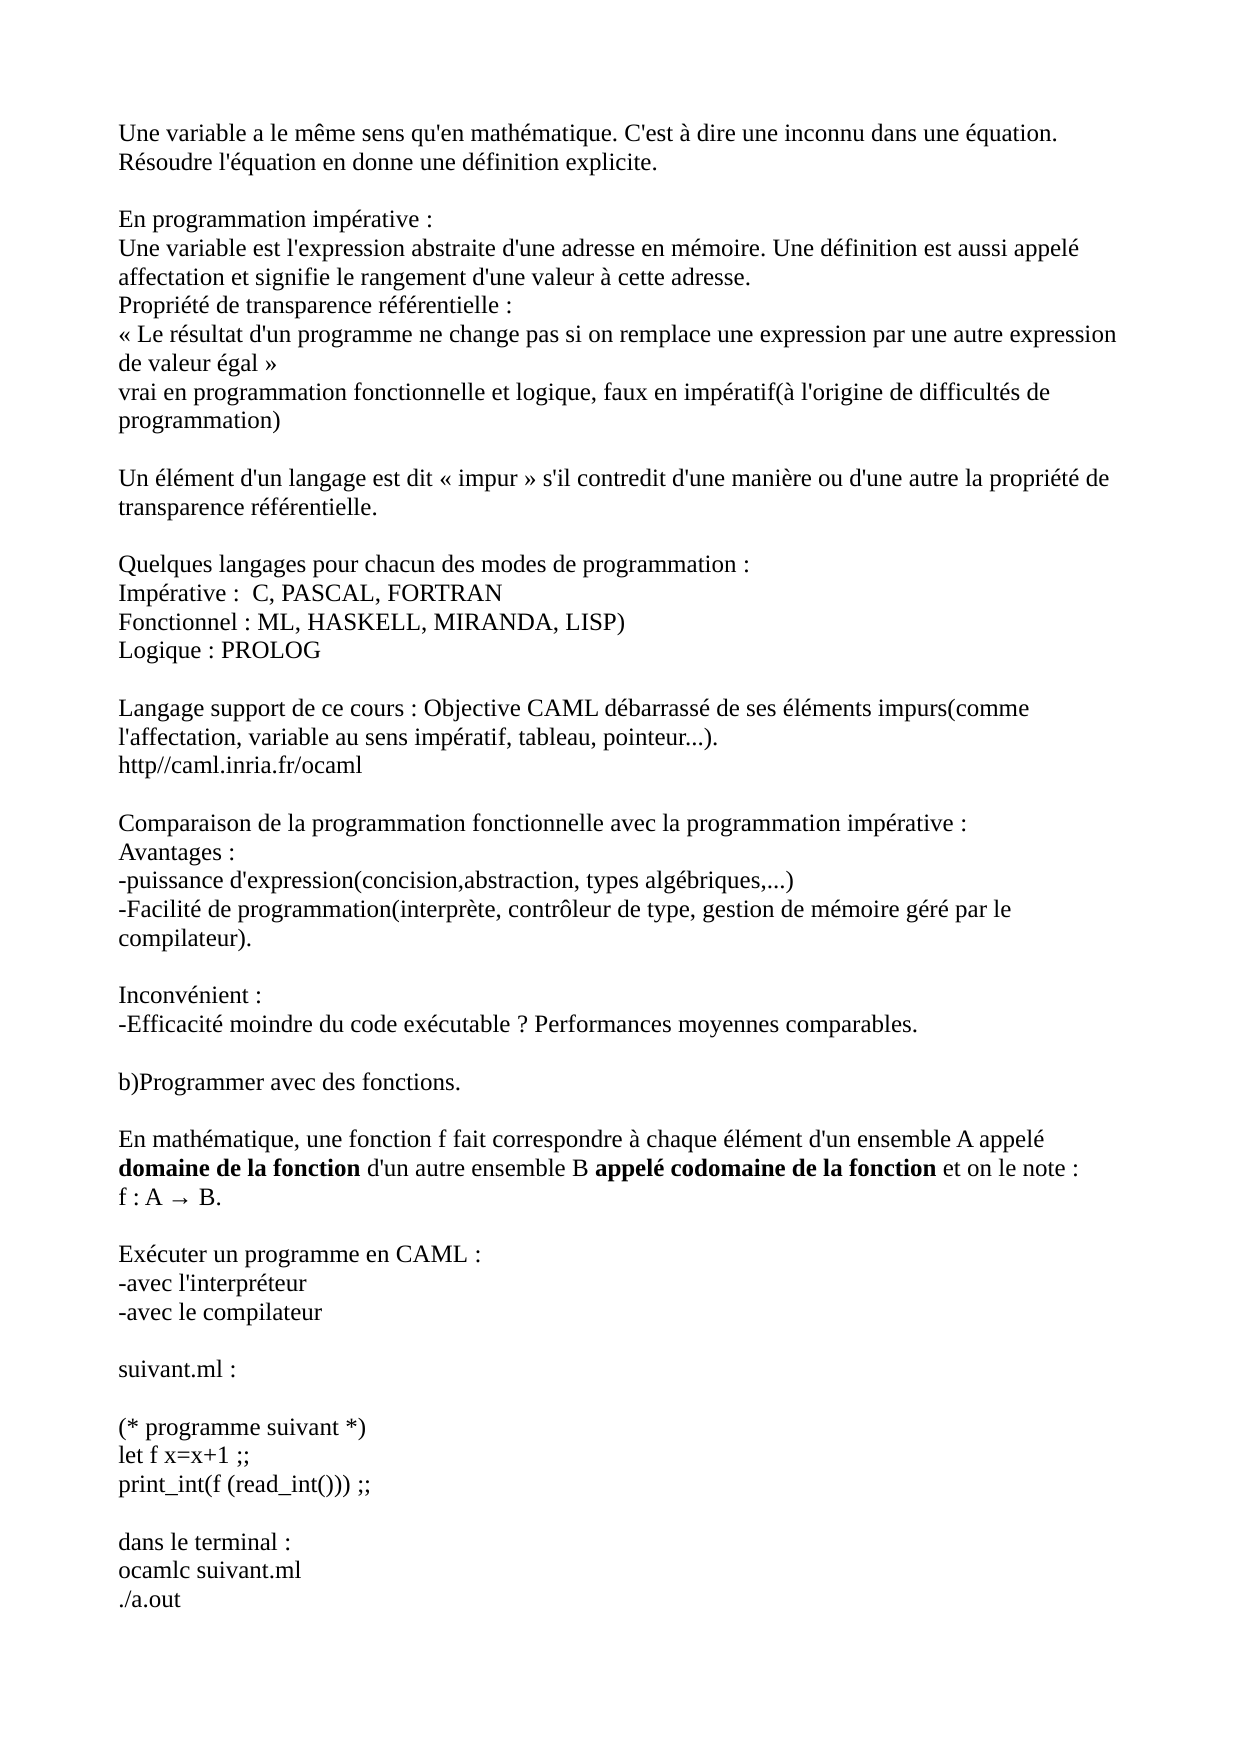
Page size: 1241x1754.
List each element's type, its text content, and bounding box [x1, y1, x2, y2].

text Une variable a le même sens qu'en mathématique. C'est à dire une inconnu dans une équation. [118, 118, 1122, 147]
text Fonctionnel : ML, HASKELL, MIRANDA, LISP) [118, 607, 1122, 636]
text Logique : PROLOG [118, 636, 1122, 664]
text http//caml.inria.fr/ocaml [118, 751, 1122, 779]
text f : A → B. [118, 1182, 1122, 1211]
text Exécuter un programme en CAML : [118, 1239, 1122, 1268]
text ./a.out [118, 1584, 1122, 1613]
text En mathématique, une fonction f fait correspondre à chaque élément d'un ensemble A appelé domaine de la fonction d'un autre ensemble B appelé codomaine de la fonction et on le note : [118, 1124, 1122, 1182]
text Inconvénient : [118, 981, 1122, 1009]
text -puissance d'expression(concision,abstraction, types algébriques,...) [118, 866, 1122, 894]
text dans le terminal : [118, 1527, 1122, 1556]
text b)Programmer avec des fonctions. [118, 1067, 1122, 1096]
text Avantages : [118, 837, 1122, 866]
text print_int(f (read_int())) ;; [118, 1469, 1122, 1498]
text -avec le compilateur [118, 1297, 1122, 1326]
text Propriété de transparence référentielle : [118, 291, 1122, 319]
text let f x=x+1 ;; [118, 1441, 1122, 1469]
text -avec l'interpréteur [118, 1268, 1122, 1297]
text Impérative : C, PASCAL, FORTRAN [118, 578, 1122, 607]
text -Efficacité moindre du code exécutable ? Performances moyennes comparables. [118, 1009, 1122, 1038]
text Résoudre l'équation en donne une définition explicite. [118, 147, 1122, 176]
text Un élément d'un langage est dit « impur » s'il contredit d'une manière ou d'une autre la propriété de transparence référentielle. [118, 463, 1122, 521]
text Comparaison de la programmation fonctionnelle avec la programmation impérative : [118, 808, 1122, 837]
text « Le résultat d'un programme ne change pas si on remplace une expression par une autre expression de valeur égal » [118, 319, 1122, 377]
text suivant.ml : [118, 1354, 1122, 1383]
text ocamlc suivant.ml [118, 1556, 1122, 1584]
text (* programme suivant *) [118, 1412, 1122, 1441]
text -Facilité de programmation(interprète, contrôleur de type, gestion de mémoire géré par le compilateur). [118, 894, 1122, 952]
text Quelques langages pour chacun des modes de programmation : [118, 549, 1122, 578]
text En programmation impérative : [118, 204, 1122, 233]
text Langage support de ce cours : Objective CAML débarrassé de ses éléments impurs(comme l'affectation, variable au sens impératif, tableau, pointeur...). [118, 693, 1122, 751]
text vrai en programmation fonctionnelle et logique, faux en impératif(à l'origine de difficultés de programmation) [118, 377, 1122, 434]
text Une variable est l'expression abstraite d'une adresse en mémoire. Une définition est aussi appelé affectation et signifie le rangement d'une valeur à cette adresse. [118, 233, 1122, 291]
